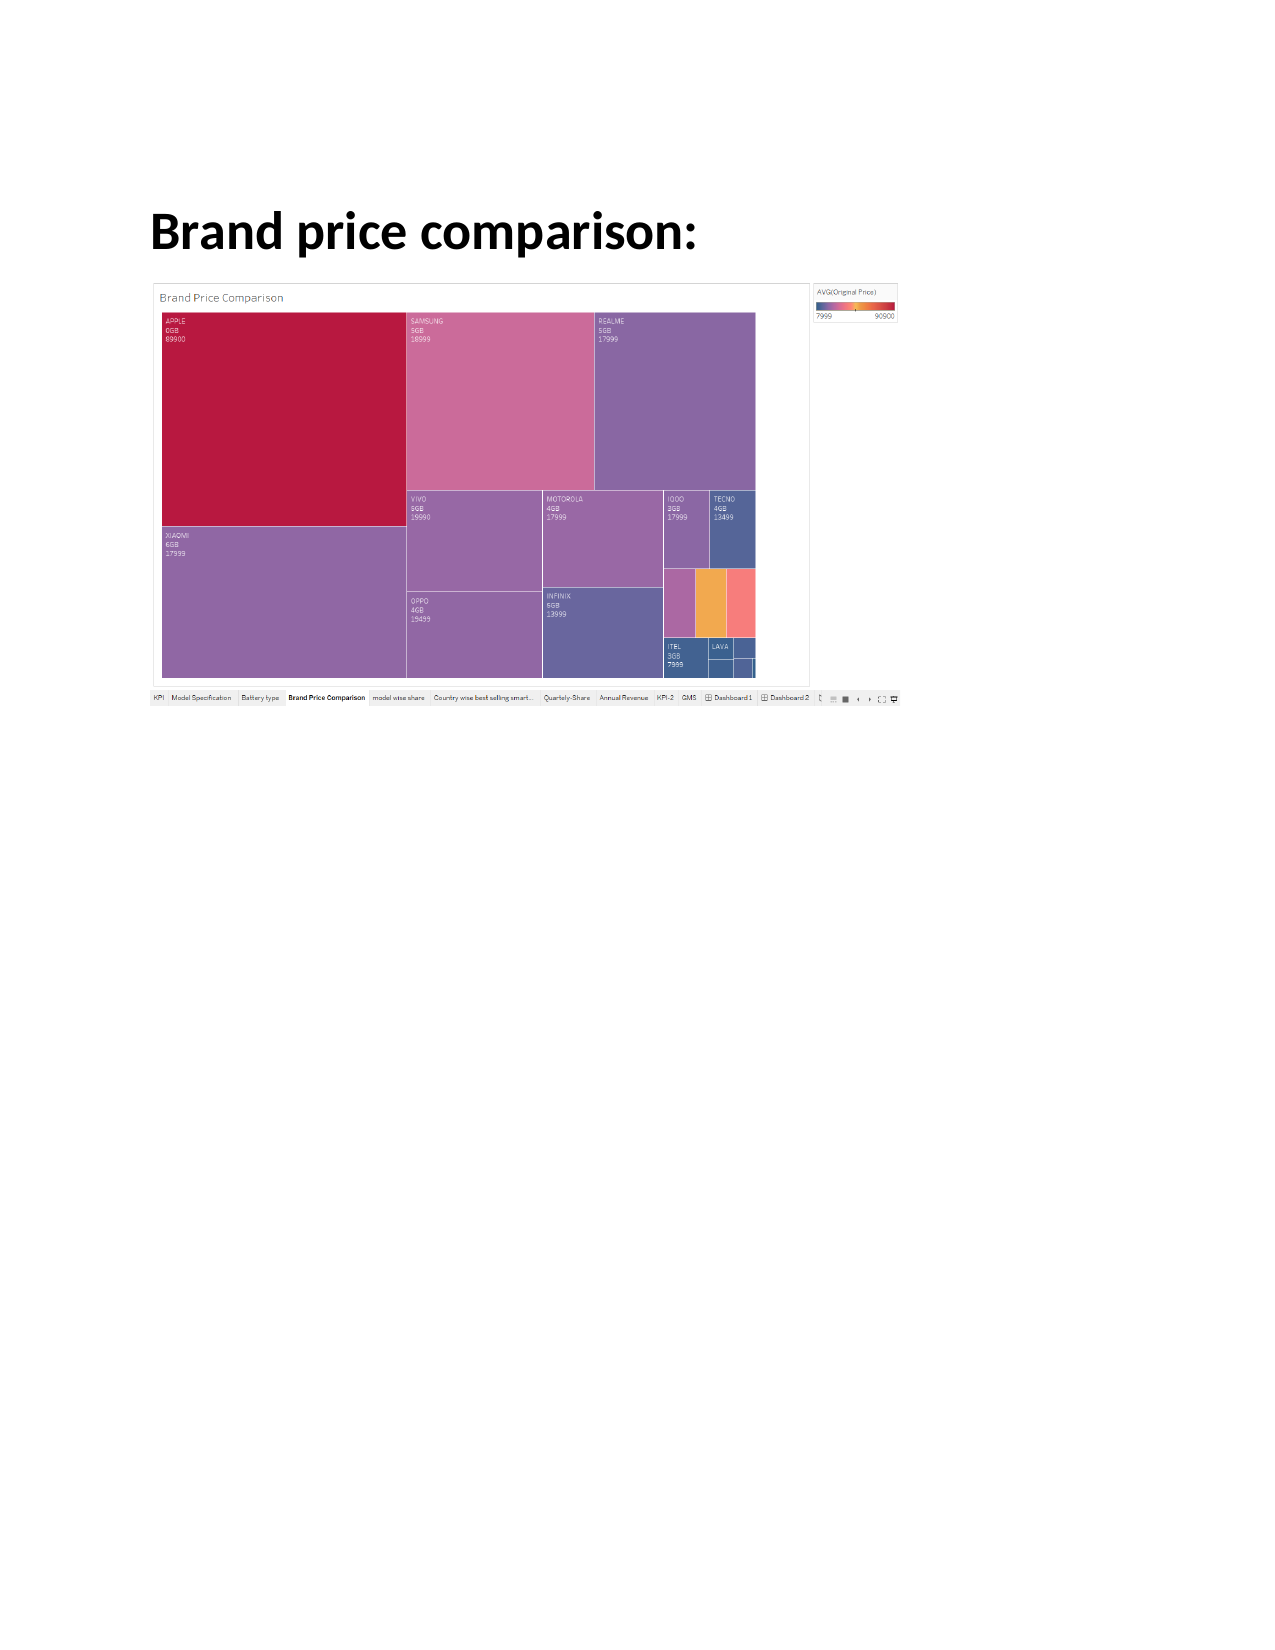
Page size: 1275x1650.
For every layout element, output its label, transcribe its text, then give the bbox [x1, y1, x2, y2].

text Brand price comparison: [150, 197, 1125, 263]
